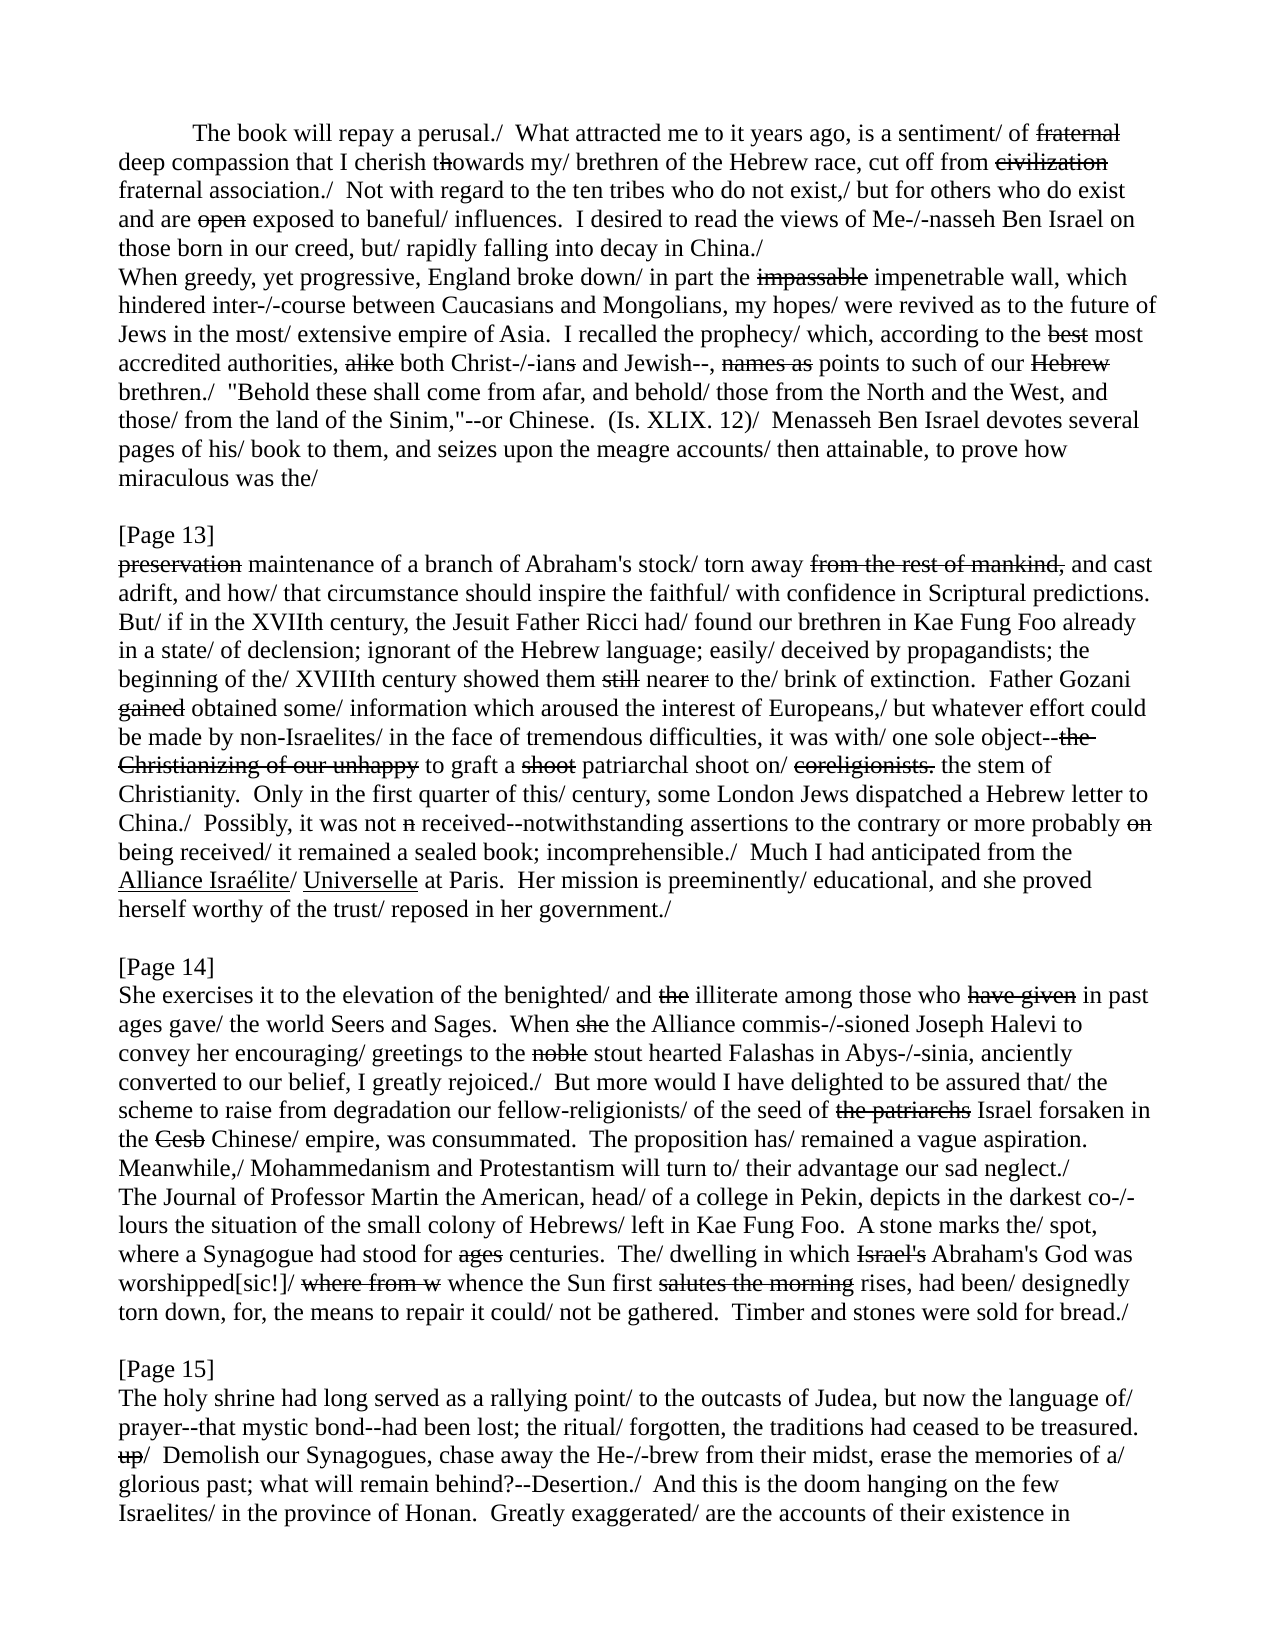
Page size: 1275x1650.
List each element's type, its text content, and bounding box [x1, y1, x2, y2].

text The book will repay a perusal./ What attracted me to it years ago, is a sentiment/ of fraternal deep compassion that I cherish thowards my/ brethren of the Hebrew race, cut off from civilization fraternal association./ Not with regard to the ten tribes who do not exist,/ but for others who do exist and are open exposed to baneful/ influences. I desired to read the views of Me-/-nasseh Ben Israel on those born in our creed, but/ rapidly falling into decay in China./ [118, 118, 1157, 262]
text [Page 15] [118, 1354, 1157, 1383]
text When greedy, yet progressive, England broke down/ in part the impassable impenetrable wall, which hindered inter-/-course between Caucasians and Mongolians, my hopes/ were revived as to the future of Jews in the most/ extensive empire of Asia. I recalled the prophecy/ which, according to the best most accredited authorities, alike both Christ-/-ians and Jewish--, names as points to such of our Hebrew brethren./ "Behold these shall come from afar, and behold/ those from the North and the West, and those/ from the land of the Sinim,"--or Chinese. (Is. XLIX. 12)/ Menasseh Ben Israel devotes several pages of his/ book to them, and seizes upon the meagre accounts/ then attainable, to prove how miraculous was the/ [118, 262, 1157, 492]
text [Page 13] [118, 521, 1157, 549]
text preservation maintenance of a branch of Abraham's stock/ torn away from the rest of mankind, and cast adrift, and how/ that circumstance should inspire the faithful/ with confidence in Scriptural predictions. But/ if in the XVIIth century, the Jesuit Father Ricci had/ found our brethren in Kae Fung Foo already in a state/ of declension; ignorant of the Hebrew language; easily/ deceived by propagandists; the beginning of the/ XVIIIth century showed them still nearer to the/ brink of extinction. Father Gozani gained obtained some/ information which aroused the interest of Europeans,/ but whatever effort could be made by non-Israelites/ in the face of tremendous difficulties, it was with/ one sole object--the Christianizing of our unhappy to graft a shoot patriarchal shoot on/ coreligionists. the stem of Christianity. Only in the first quarter of this/ century, some London Jews dispatched a Hebrew letter to China./ Possibly, it was not n received--notwithstanding assertions to the contrary or more probably on being received/ it remained a sealed book; incomprehensible./ Much I had anticipated from the Alliance Israélite/ Universelle at Paris. Her mission is preeminently/ educational, and she proved herself worthy of the trust/ reposed in her government./ [118, 549, 1157, 923]
text The holy shrine had long served as a rallying point/ to the outcasts of Judea, but now the language of/ prayer--that mystic bond--had been lost; the ritual/ forgotten, the traditions had ceased to be treasured. up/ Demolish our Synagogues, chase away the He-/-brew from their midst, erase the memories of a/ glorious past; what will remain behind?--Desertion./ And this is the doom hanging on the few Israelites/ in the province of Honan. Greatly exaggerated/ are the accounts of their existence in [118, 1383, 1157, 1527]
text The Journal of Professor Martin the American, head/ of a college in Pekin, depicts in the darkest co-/-lours the situation of the small colony of Hebrews/ left in Kae Fung Foo. A stone marks the/ spot, where a Synagogue had stood for ages centuries. The/ dwelling in which Israel's Abraham's God was worshipped[sic!]/ where from w whence the Sun first salutes the morning rises, had been/ designedly torn down, for, the means to repair it could/ not be gathered. Timber and stones were sold for bread./ [118, 1182, 1157, 1326]
text [Page 14] [118, 952, 1157, 981]
text She exercises it to the elevation of the benighted/ and the illiterate among those who have given in past ages gave/ the world Seers and Sages. When she the Alliance commis-/-sioned Joseph Halevi to convey her encouraging/ greetings to the noble stout hearted Falashas in Abys-/-sinia, anciently converted to our belief, I greatly rejoiced./ But more would I have delighted to be assured that/ the scheme to raise from degradation our fellow-religionists/ of the seed of the patriarchs Israel forsaken in the Cesb Chinese/ empire, was consummated. The proposition has/ remained a vague aspiration. Meanwhile,/ Mohammedanism and Protestantism will turn to/ their advantage our sad neglect./ [118, 981, 1157, 1182]
